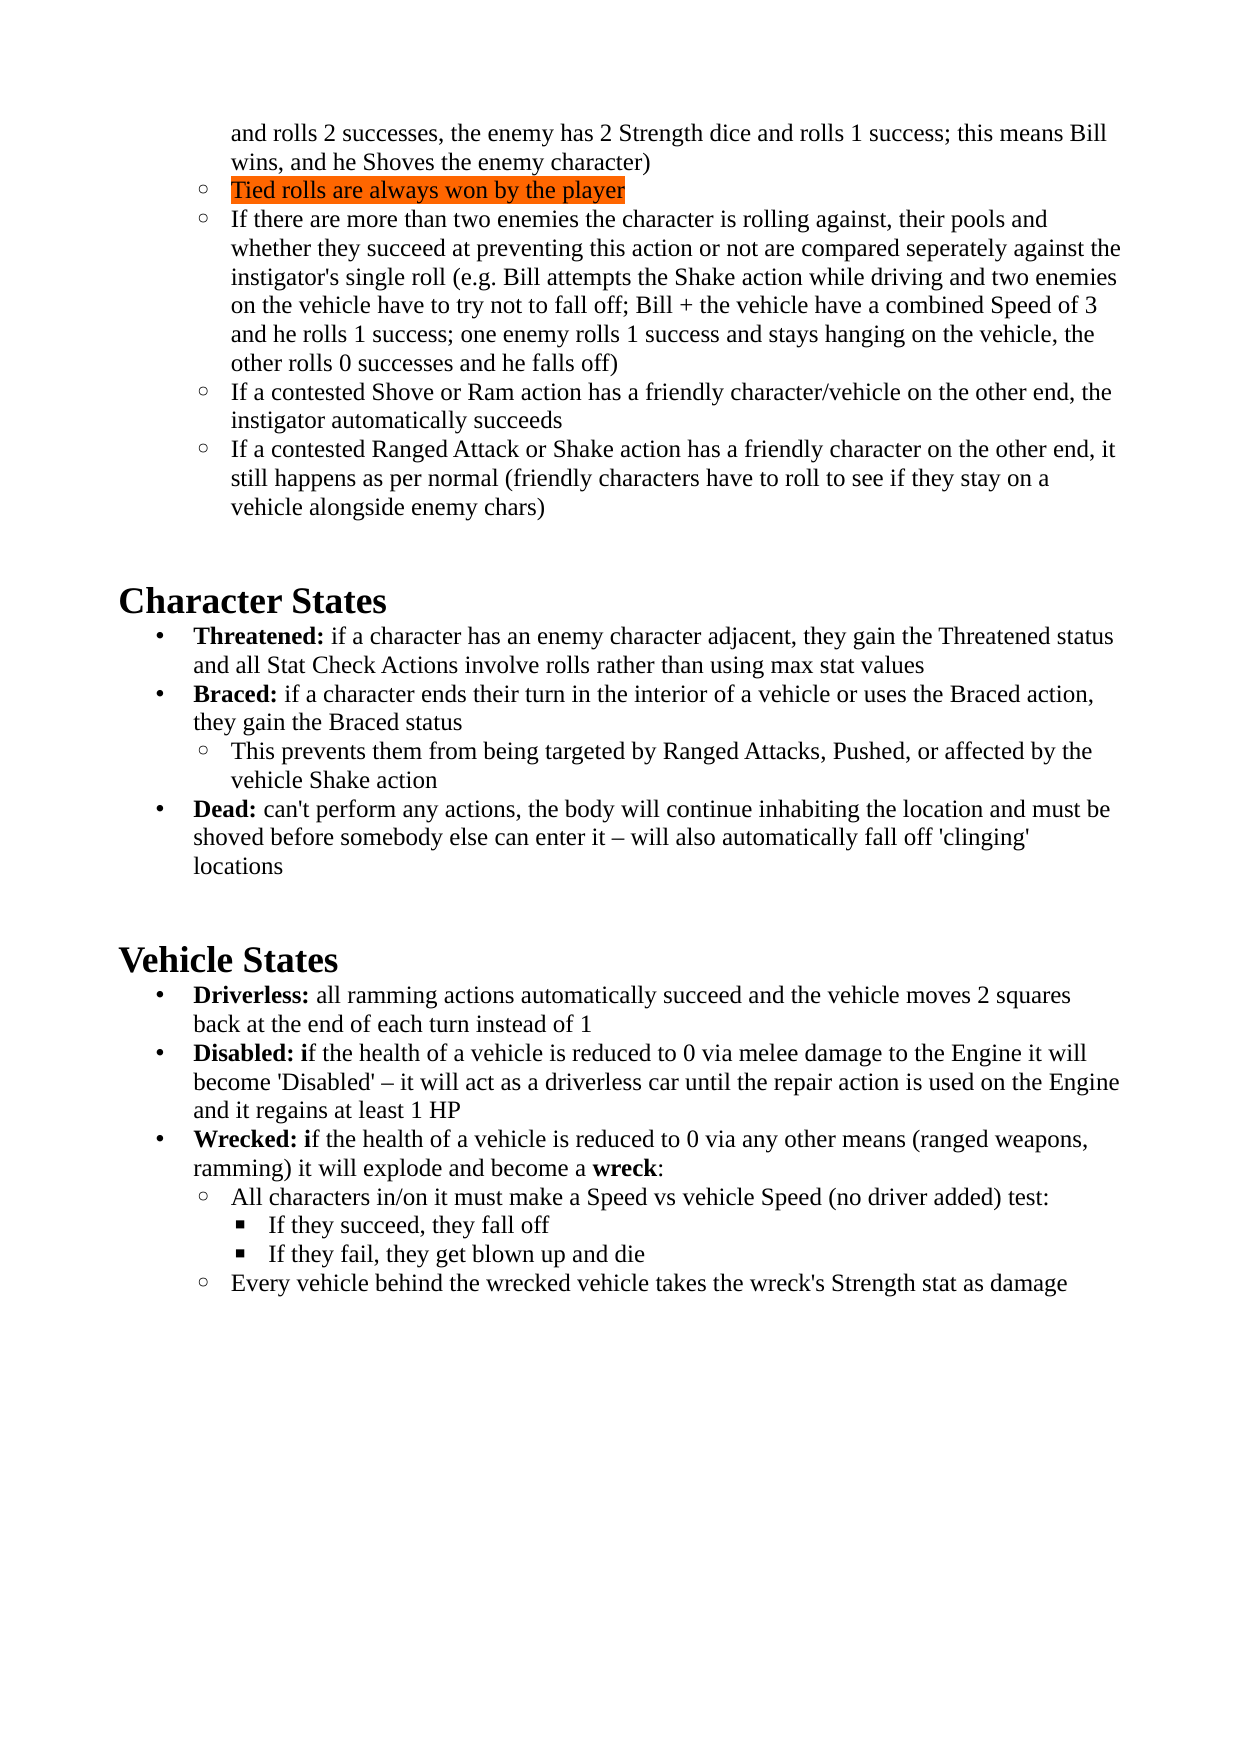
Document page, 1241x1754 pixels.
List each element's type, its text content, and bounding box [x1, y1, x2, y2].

list All characters in/on it must make a Speed vs vehicle Speed (no driver added) test: [193, 1182, 1122, 1211]
list If they fail, they get blown up and die [231, 1239, 1122, 1268]
list If there are more than two enemies the character is rolling against, their pools and whether they succeed at preventing this action or not are compared seperately against the instigator's single roll (e.g. Bill attempts the Shake action while driving and two enemies on the vehicle have to try not to fall off; Bill + the vehicle have a combined Speed of 3 and he rolls 1 success; one enemy rolls 1 success and stays hanging on the vehicle, the other rolls 0 successes and he falls off) [193, 204, 1122, 377]
list Every vehicle behind the wrecked vehicle takes the wreck's Strength stat as damage [193, 1268, 1122, 1297]
list If a contested Shove or Ram action has a friendly character/vehicle on the other end, the instigator automatically succeeds [193, 377, 1122, 434]
list and rolls 2 successes, the enemy has 2 Strength dice and rolls 1 success; this means Bill wins, and he Shoves the enemy character) [193, 118, 1122, 176]
list Dead: can't perform any actions, the body will continue inhabiting the location and must be shoved before somebody else can enter it – will also automatically fall off 'clinging' locations [156, 794, 1122, 880]
list Tied rolls are always won by the player [193, 176, 1122, 204]
list This prevents them from being targeted by Ranged Attacks, Pushed, or affected by the vehicle Shake action [193, 736, 1122, 794]
list Driverless: all ramming actions automatically succeed and the vehicle moves 2 squares back at the end of each turn instead of 1 [156, 981, 1122, 1038]
text Character States [118, 578, 1122, 621]
list Wrecked: if the health of a vehicle is reduced to 0 via any other means (ranged weapons, ramming) it will explode and become a wreck: [156, 1124, 1122, 1182]
list If a contested Ranged Attack or Shake action has a friendly character on the other end, it still happens as per normal (friendly characters have to roll to see if they stay on a vehicle alongside enemy chars) [193, 434, 1122, 521]
list Threatened: if a character has an enemy character adjacent, they gain the Threatened status and all Stat Check Actions involve rolls rather than using max stat values [156, 621, 1122, 679]
list If they succeed, they fall off [231, 1211, 1122, 1239]
text Vehicle States [118, 937, 1122, 981]
list Disabled: if the health of a vehicle is reduced to 0 via melee damage to the Engine it will become 'Disabled' – it will act as a driverless car until the repair action is used on the Engine and it regains at least 1 HP [156, 1038, 1122, 1124]
list Braced: if a character ends their turn in the interior of a vehicle or uses the Braced action, they gain the Braced status [156, 679, 1122, 736]
